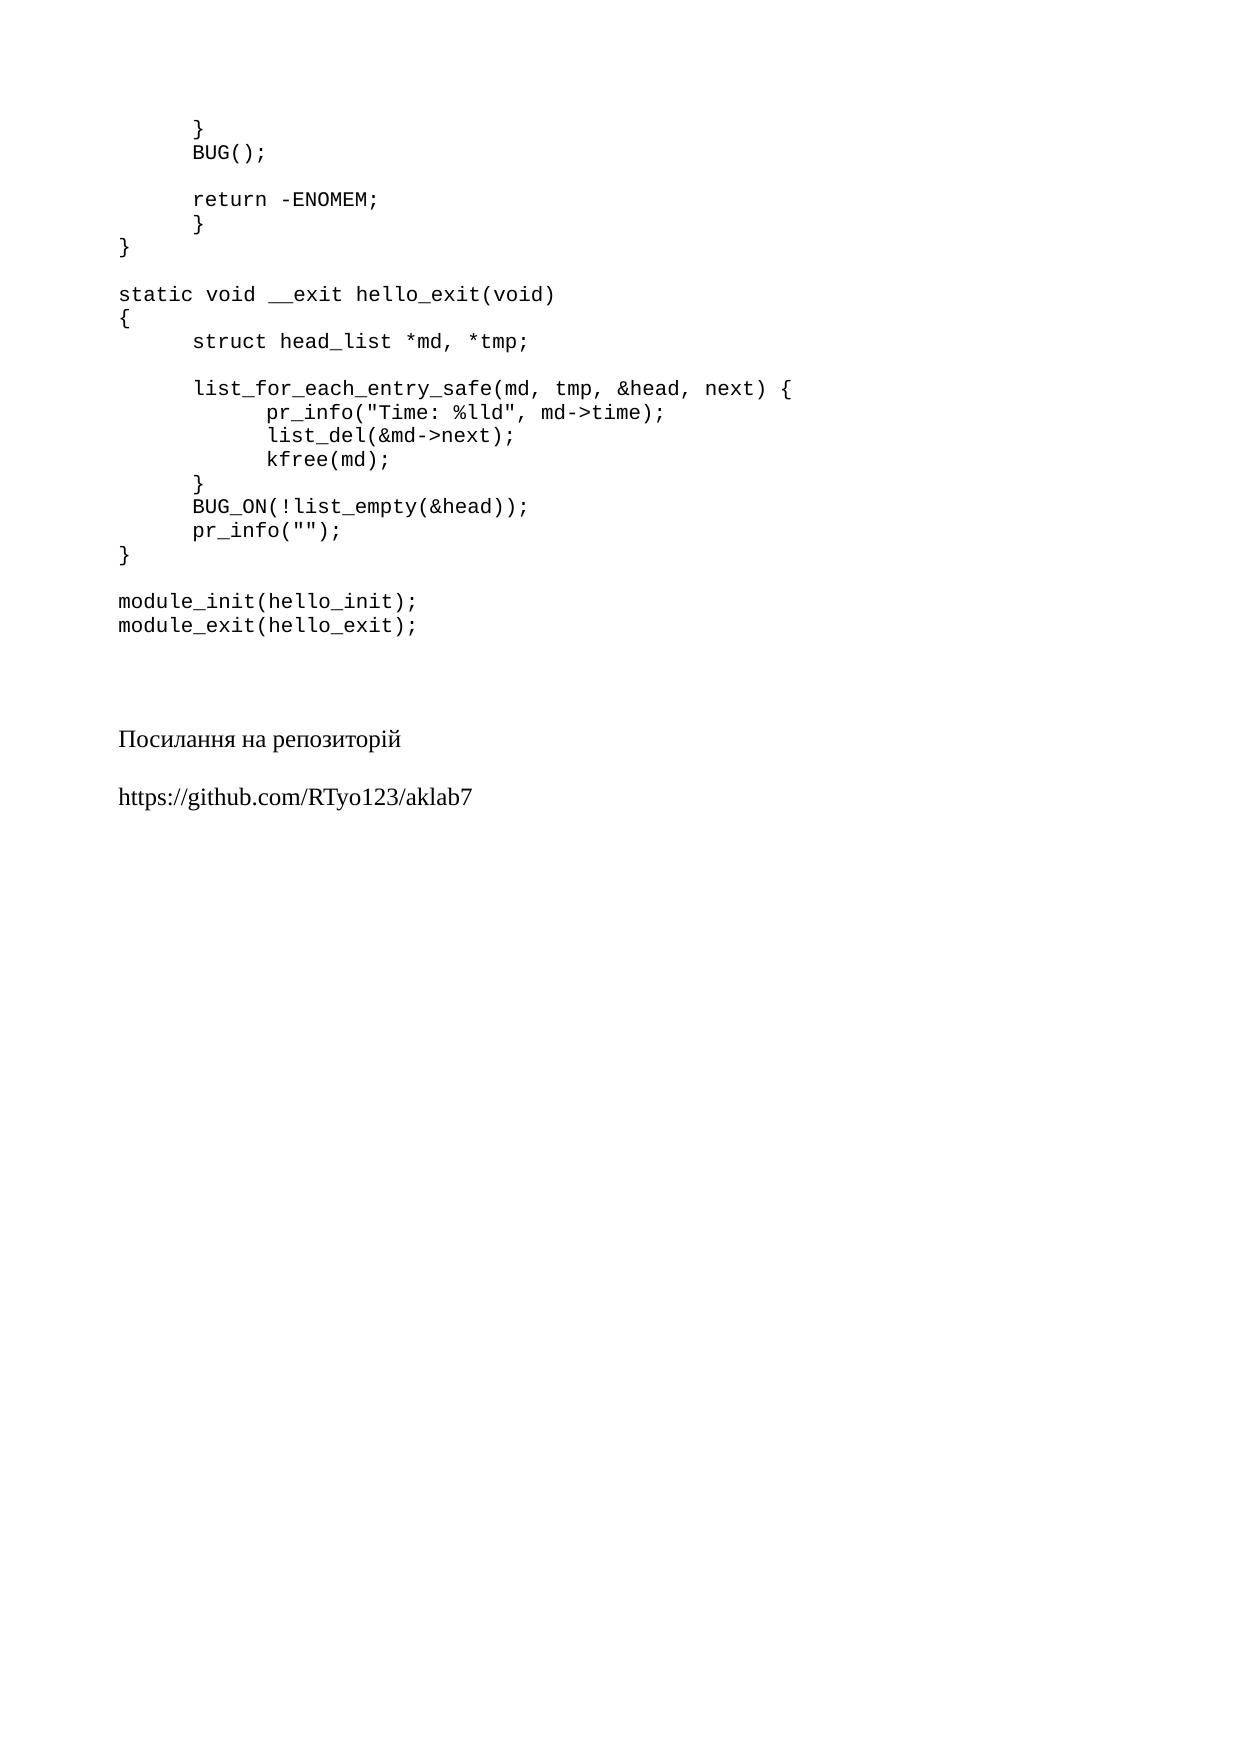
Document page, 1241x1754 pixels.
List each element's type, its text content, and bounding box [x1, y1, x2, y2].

text pr_info("Time: %lld", md->time); [118, 402, 1122, 426]
text { [118, 307, 1122, 331]
text BUG(); [118, 142, 1122, 165]
text } [118, 213, 1122, 236]
text module_exit(hello_exit); [118, 615, 1122, 638]
text static void __exit hello_exit(void) [118, 284, 1122, 307]
text pr_info(""); [118, 520, 1122, 544]
text return -ENOMEM; [118, 189, 1122, 213]
text } [118, 236, 1122, 260]
text list_for_each_entry_safe(md, tmp, &head, next) { [118, 378, 1122, 402]
text list_del(&md->next); [118, 426, 1122, 449]
text Посилання на репозиторій [118, 724, 1122, 753]
text } [118, 544, 1122, 567]
text struct head_list *md, *tmp; [118, 331, 1122, 354]
text kfree(md); [118, 449, 1122, 473]
text module_init(hello_init); [118, 591, 1122, 615]
text } [118, 473, 1122, 496]
text BUG_ON(!list_empty(&head)); [118, 496, 1122, 520]
text } [118, 118, 1122, 142]
text https://github.com/RTyo123/aklab7 [118, 782, 1122, 811]
